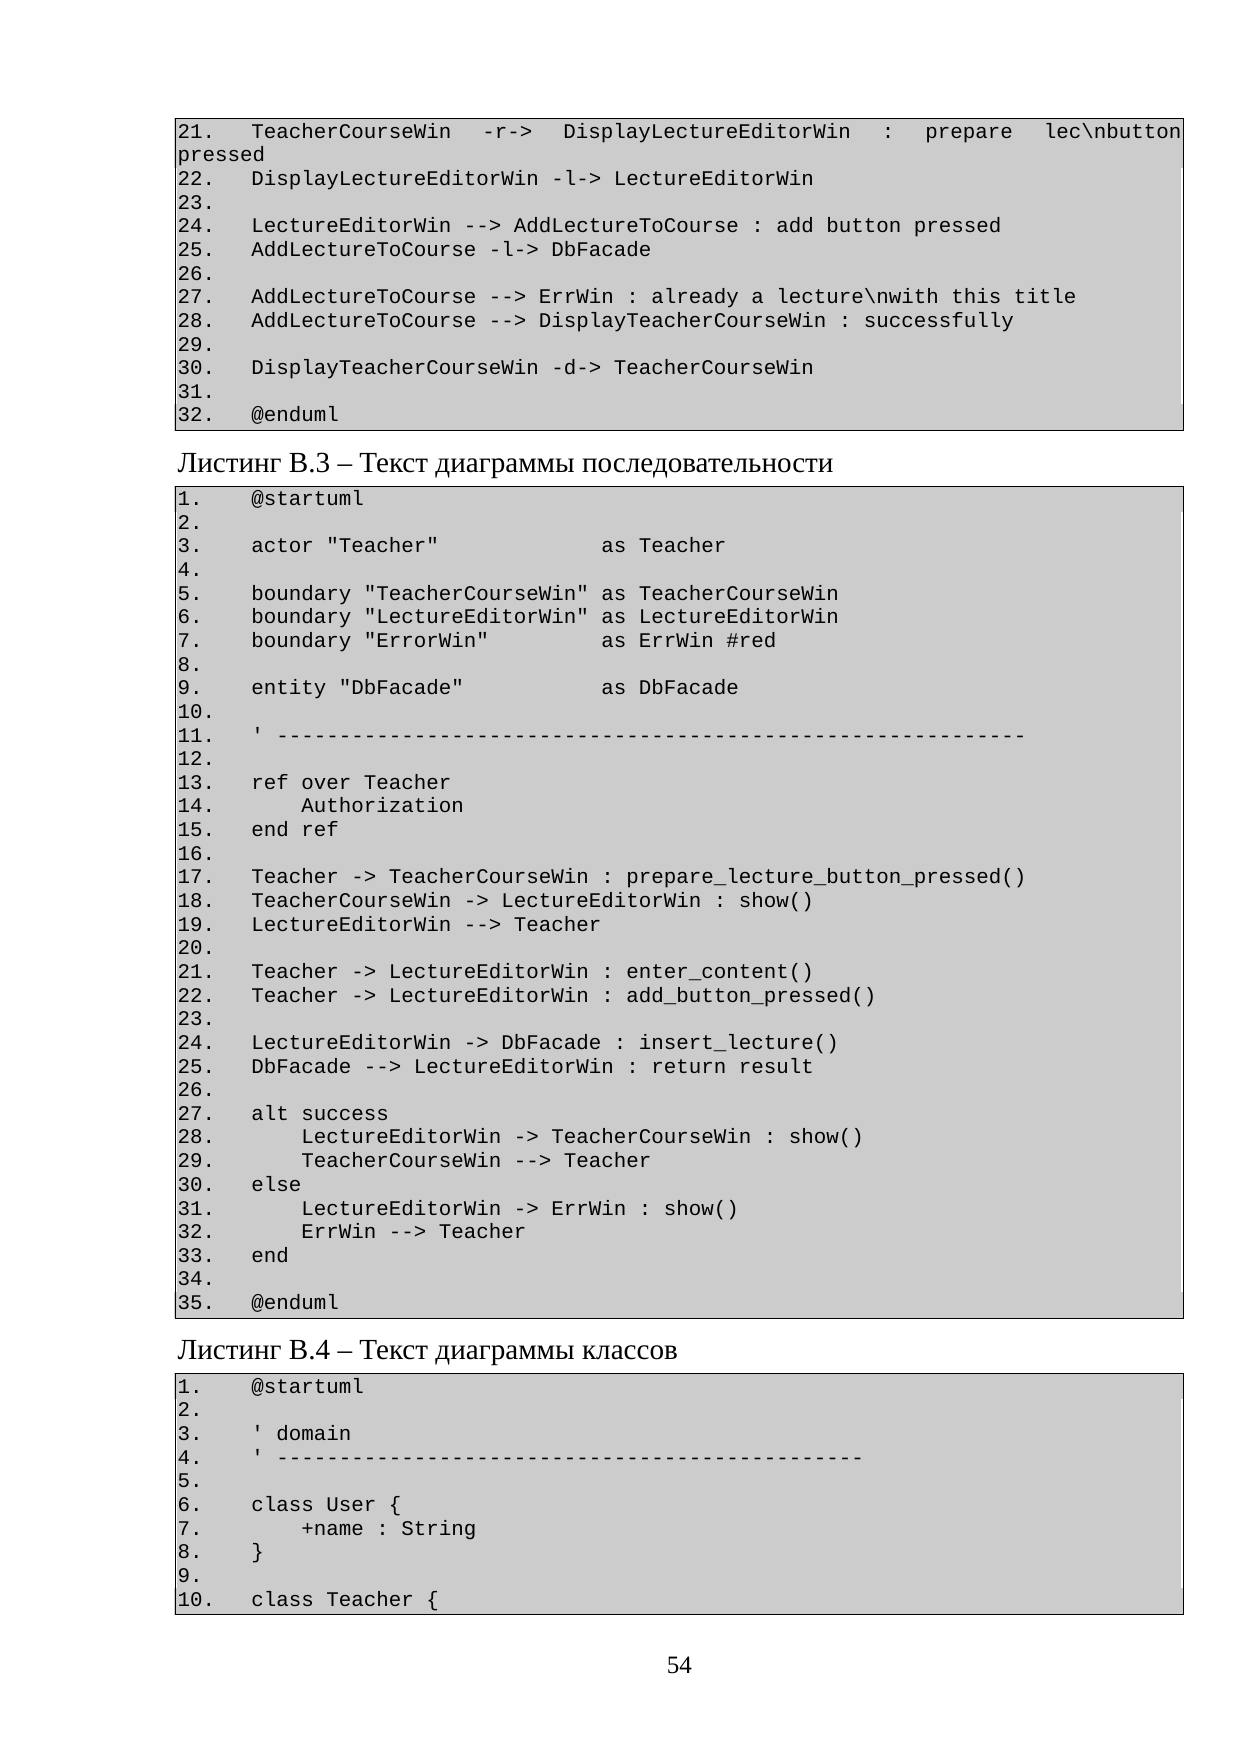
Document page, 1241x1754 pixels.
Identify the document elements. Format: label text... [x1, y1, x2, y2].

list LectureEditorWin --> Teacher [177, 914, 1181, 937]
list end [177, 1245, 1181, 1268]
list alt success [177, 1103, 1181, 1127]
list class Teacher { [176, 1586, 1183, 1614]
list ' ----------------------------------------------- [177, 1447, 1181, 1470]
list actor "Teacher" as Teacher [177, 535, 1181, 559]
list ' ------------------------------------------------------------ [177, 724, 1181, 748]
list LectureEditorWin --> AddLectureToCourse : add button pressed [177, 215, 1181, 239]
list boundary "ErrorWin" as ErrWin #red [177, 630, 1181, 654]
list +name : String [177, 1518, 1181, 1541]
list AddLectureToCourse --> ErrWin : already a lecture\nwith this title [177, 286, 1181, 310]
list Teacher -> LectureEditorWin : enter_content() [177, 961, 1181, 985]
list Teacher -> LectureEditorWin : add_button_pressed() [177, 985, 1181, 1008]
list @enduml [176, 1289, 1183, 1318]
list @enduml [176, 402, 1183, 430]
list DisplayTeacherCourseWin -d-> TeacherCourseWin [177, 357, 1181, 381]
list boundary "LectureEditorWin" as LectureEditorWin [177, 606, 1181, 630]
list TeacherCourseWin -r-> DisplayLectureEditorWin : prepare lec\nbutton pressed [176, 119, 1183, 168]
list ' domain [177, 1423, 1181, 1447]
list ref over Teacher [177, 772, 1181, 796]
list end ref [177, 819, 1181, 843]
list DbFacade --> LectureEditorWin : return result [177, 1056, 1181, 1079]
text Листинг В.4 – Текст диаграммы классов [177, 1332, 1181, 1366]
list @startuml [176, 487, 1183, 512]
list } [177, 1541, 1181, 1565]
list @startuml [176, 1374, 1183, 1399]
list DisplayLectureEditorWin -l-> LectureEditorWin [177, 168, 1181, 192]
list entity "DbFacade" as DbFacade [177, 677, 1181, 701]
list class User { [177, 1494, 1181, 1518]
list TeacherCourseWin -> LectureEditorWin : show() [177, 890, 1181, 914]
list LectureEditorWin -> DbFacade : insert_lecture() [177, 1032, 1181, 1056]
list Teacher -> TeacherCourseWin : prepare_lecture_button_pressed() [177, 866, 1181, 890]
list ErrWin --> Teacher [177, 1221, 1181, 1245]
list else [177, 1174, 1181, 1197]
list LectureEditorWin -> TeacherCourseWin : show() [177, 1127, 1181, 1150]
list AddLectureToCourse --> DisplayTeacherCourseWin : successfully [177, 310, 1181, 333]
list LectureEditorWin -> ErrWin : show() [177, 1197, 1181, 1221]
text Листинг В.3 – Текст диаграммы последовательности [177, 445, 1181, 478]
list boundary "TeacherCourseWin" as TeacherCourseWin [177, 583, 1181, 606]
list Authorization [177, 796, 1181, 819]
list AddLectureToCourse -l-> DbFacade [177, 239, 1181, 263]
list TeacherCourseWin --> Teacher [177, 1150, 1181, 1174]
